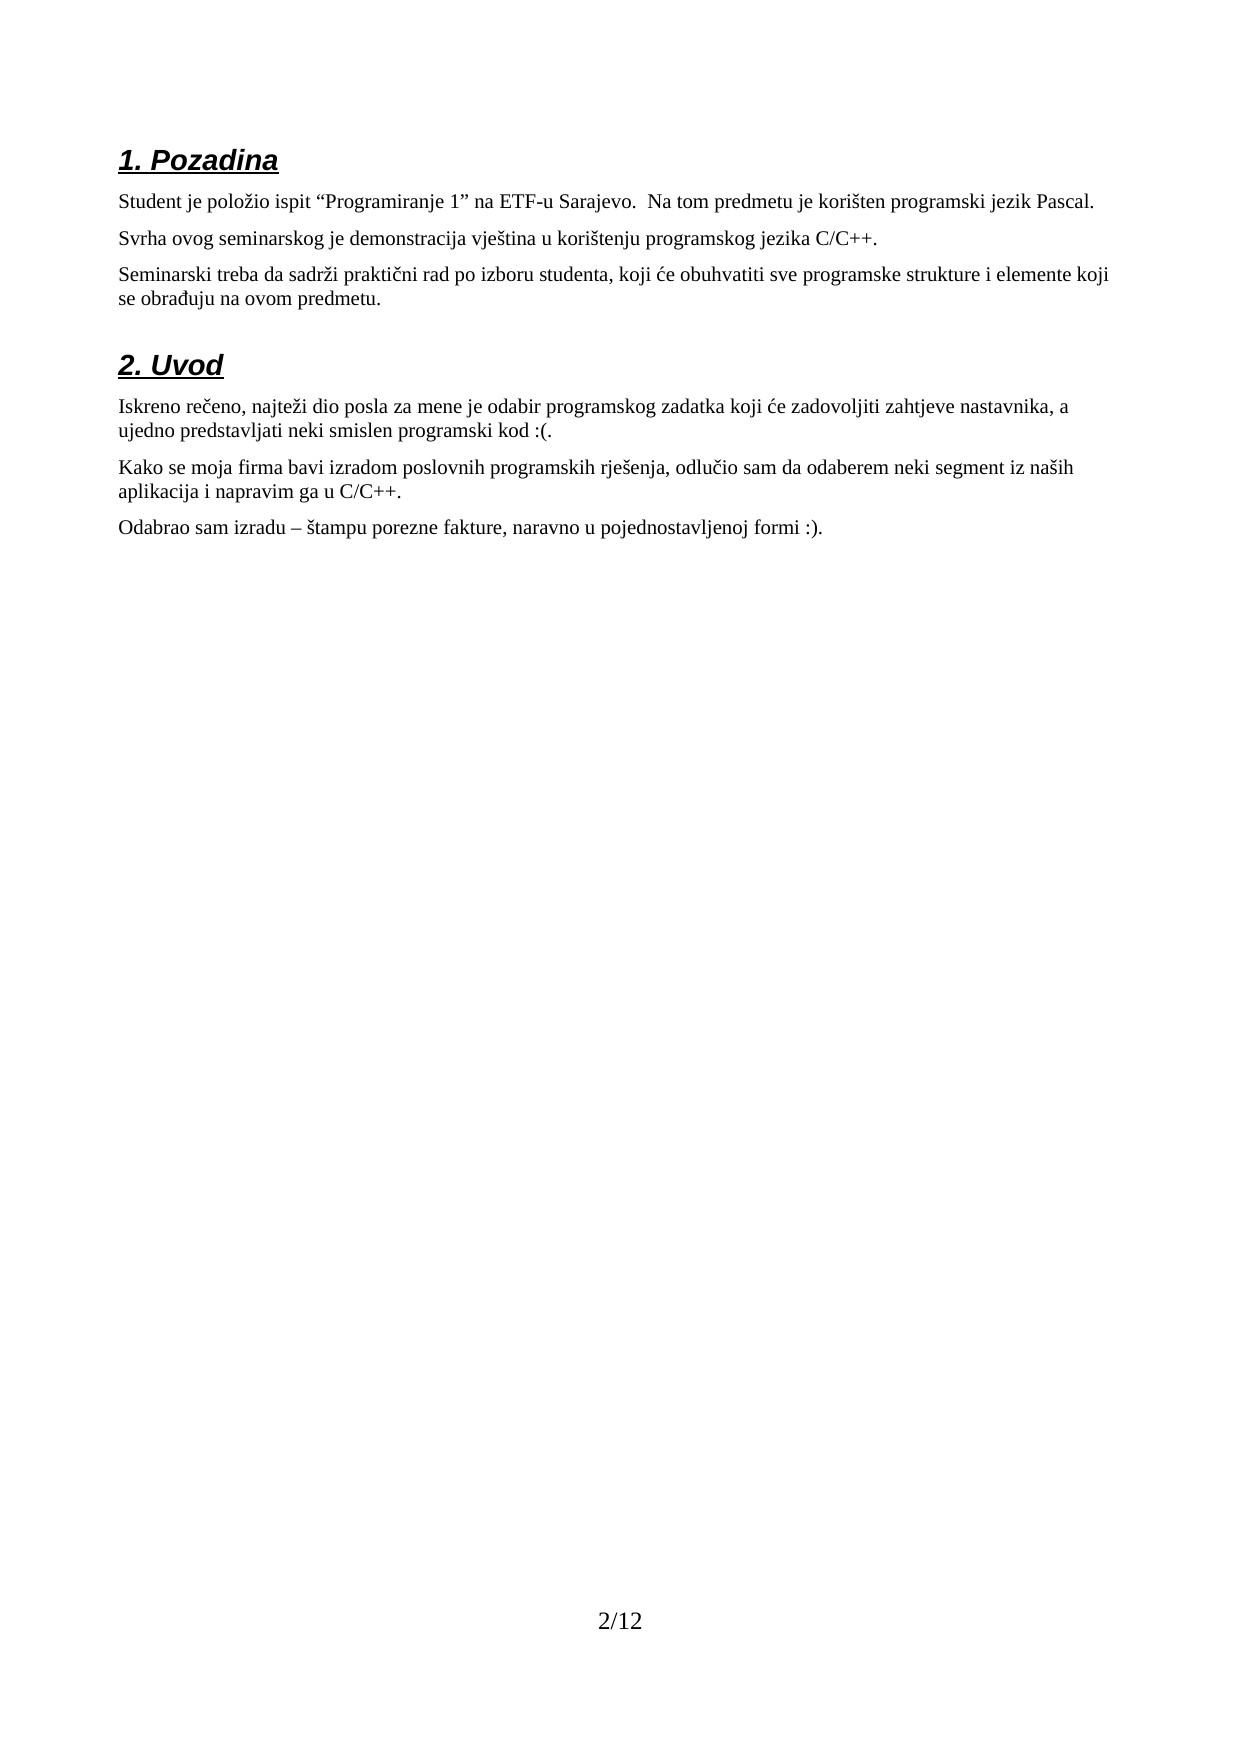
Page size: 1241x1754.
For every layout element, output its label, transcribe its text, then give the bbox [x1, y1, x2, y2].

text Student je položio ispit “Programiranje 1” na ETF-u Sarajevo. Na tom predmetu je korišten programski jezik Pascal. [118, 189, 1122, 213]
text Iskreno rečeno, najteži dio posla za mene je odabir programskog zadatka koji će zadovoljiti zahtjeve nastavnika, a ujedno predstavljati neki smislen programski kod :(. [118, 394, 1122, 442]
text Svrha ovog seminarskog je demonstracija vještina u korištenju programskog jezika C/C++. [118, 226, 1122, 250]
subtitle 2. Uvod [118, 348, 1122, 381]
text Kako se moja firma bavi izradom poslovnih programskih rješenja, odlučio sam da odaberem neki segment iz naših aplikacija i napravim ga u C/C++. [118, 454, 1122, 503]
text Seminarski treba da sadrži praktični rad po izboru studenta, koji će obuhvatiti sve programske strukture i elemente koji se obrađuju na ovom predmetu. [118, 262, 1122, 310]
text Odabrao sam izradu – štampu porezne fakture, naravno u pojednostavljenoj formi :). [118, 515, 1122, 539]
subtitle 1. Pozadina [118, 143, 1122, 177]
